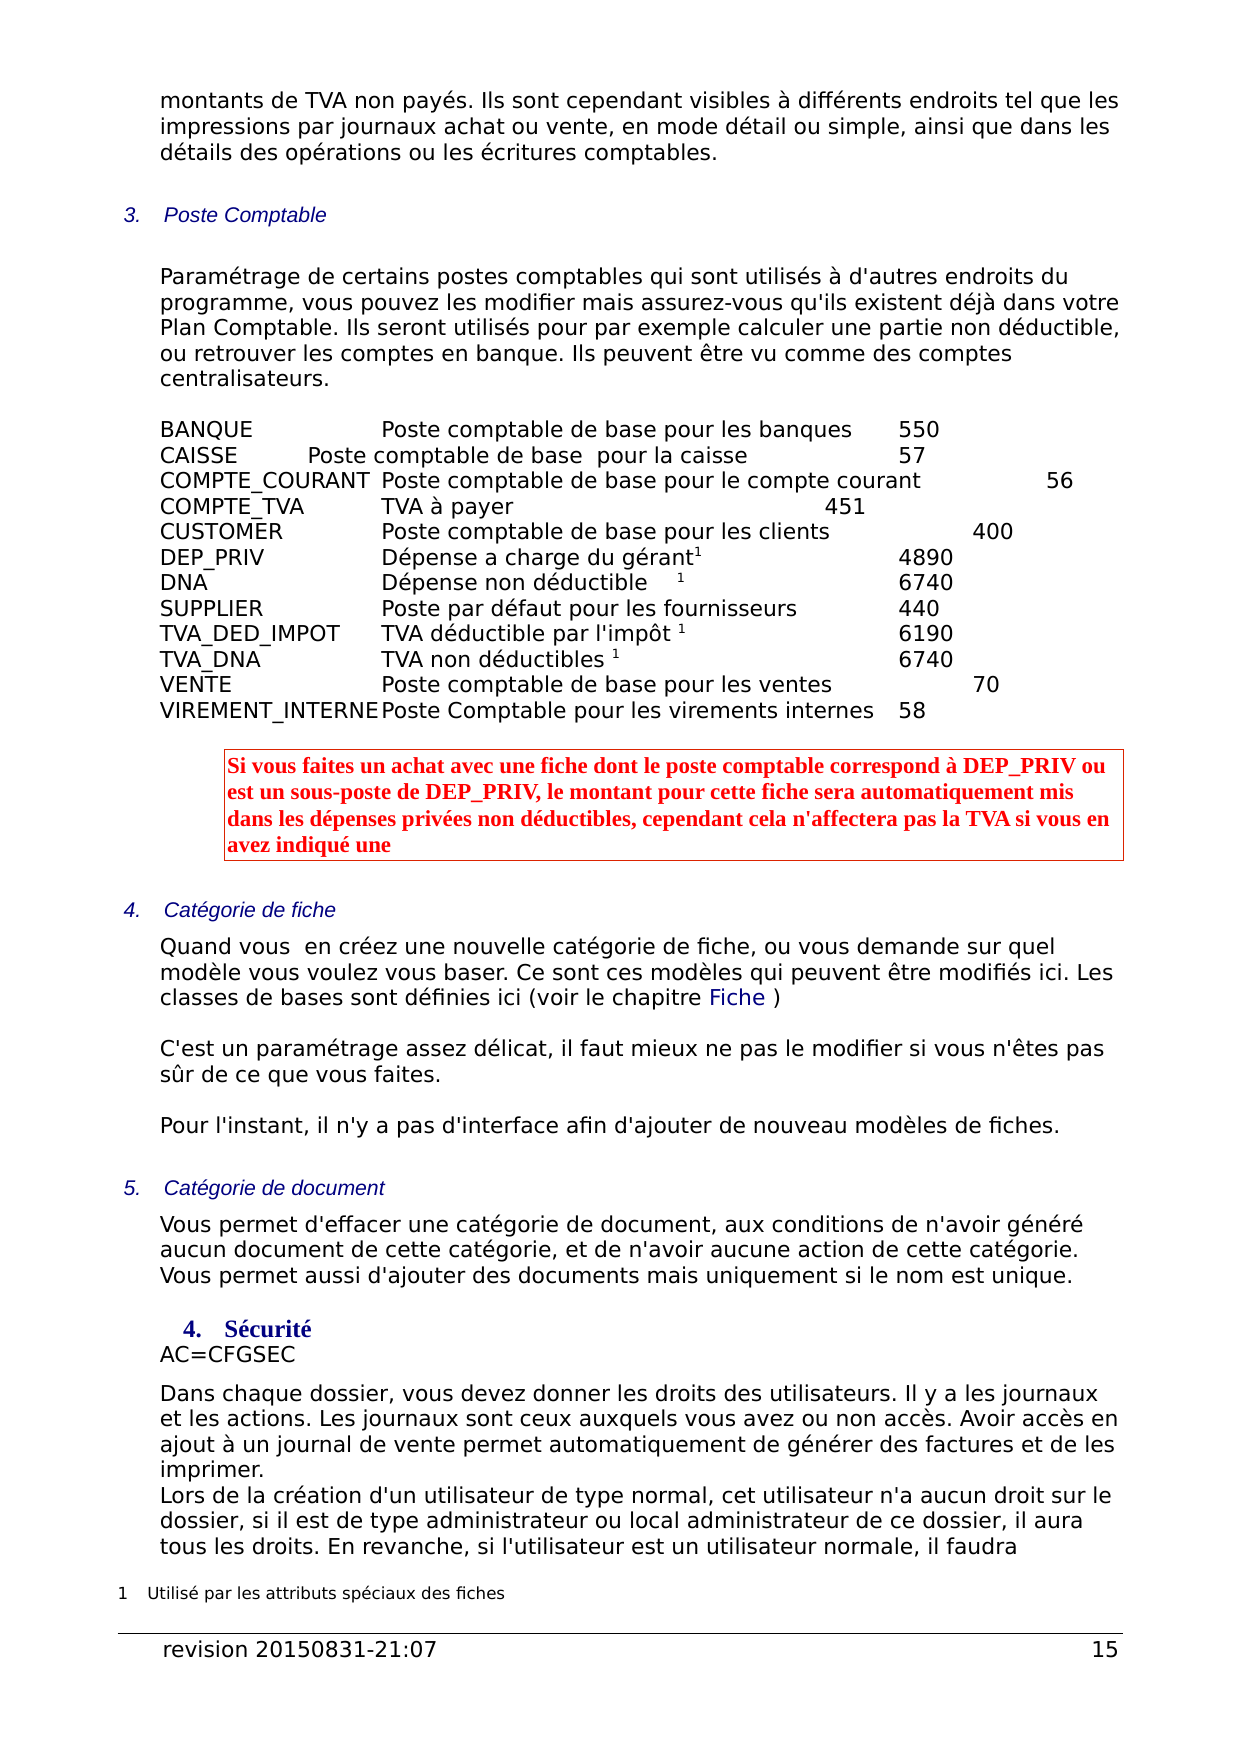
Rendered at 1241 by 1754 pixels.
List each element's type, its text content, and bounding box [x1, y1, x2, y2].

text DNA Dépense non déductible 1 6740 [159, 570, 1123, 596]
text AC=CFGSEC [159, 1343, 1123, 1368]
text COMPTE_TVA TVA à payer 451 [159, 494, 1123, 519]
subtitle Poste Comptable [117, 202, 1123, 227]
text COMPTE_COURANT Poste comptable de base pour le compte courant 56 [159, 468, 1123, 494]
text TVA_DED_IMPOT TVA déductible par l'impôt 1 6190 [159, 621, 1123, 647]
text C'est un paramétrage assez délicat, il faut mieux ne pas le modifier si vous n'êtes pas sûr de ce que vous faites. [159, 1036, 1123, 1087]
text Vous permet aussi d'ajouter des documents mais uniquement si le nom est unique. [159, 1263, 1123, 1288]
text montants de TVA non payés. Ils sont cependant visibles à différents endroits tel que les impressions par journaux achat ou vente, en mode détail ou simple, ainsi que dans les détails des opérations ou les écritures comptables. [159, 88, 1123, 165]
text Utilisé par les attributs spéciaux des fiches [117, 1584, 1123, 1603]
text Paramétrage de certains postes comptables qui sont utilisés à d'autres endroits du programme, vous pouvez les modifier mais assurez-vous qu'ils existent déjà dans votre Plan Comptable. Ils seront utilisés pour par exemple calculer une partie non déductible, ou retrouver les comptes en banque. Ils peuvent être vu comme des comptes centralisateurs. [159, 264, 1123, 392]
text Vous permet d'effacer une catégorie de document, aux conditions de n'avoir généré aucun document de cette catégorie, et de n'avoir aucune action de cette catégorie. [159, 1212, 1123, 1263]
text DEP_PRIV Dépense a charge du gérant 4890 [159, 545, 1123, 570]
text VENTE Poste comptable de base pour les ventes 70 [159, 672, 1123, 698]
text CAISSE Poste comptable de base pour la caisse 57 [159, 443, 1123, 468]
text VIREMENT_INTERNE Poste Comptable pour les virements internes 58 [159, 698, 1123, 723]
text SUPPLIER Poste par défaut pour les fournisseurs 440 [159, 596, 1123, 621]
text Quand vous en créez une nouvelle catégorie de fiche, ou vous demande sur quel modèle vous voulez vous baser. Ce sont ces modèles qui peuvent être modifiés ici. Les classes de bases sont définies ici (voir le chapitre Fiche ) [159, 934, 1123, 1011]
subtitle Catégorie de document [117, 1176, 1123, 1200]
subtitle Catégorie de fiche [117, 898, 1123, 922]
text Si vous faites un achat avec une fiche dont le poste comptable correspond à DEP_PRIV ou est un sous-poste de DEP_PRIV, le montant pour cette fiche sera automatiquement mis dans les dépenses privées non déductibles, cependant cela n'affectera pas la TVA si vous en avez indiqué une [225, 750, 1123, 860]
text TVA_DNA TVA non déductibles 1 6740 [159, 647, 1123, 672]
text Dans chaque dossier, vous devez donner les droits des utilisateurs. Il y a les journaux et les actions. Les journaux sont ceux auxquels vous avez ou non accès. Avoir accès en ajout à un journal de vente permet automatiquement de générer des factures et de les imprimer. [159, 1381, 1123, 1483]
text BANQUE Poste comptable de base pour les banques 550 [159, 417, 1123, 443]
text Lors de la création d'un utilisateur de type normal, cet utilisateur n'a aucun droit sur le dossier, si il est de type administrateur ou local administrateur de ce dossier, il aura tous les droits. En revanche, si l'utilisateur est un utilisateur normale, il faudra [159, 1483, 1123, 1559]
subtitle Sécurité [177, 1314, 1123, 1343]
text Pour l'instant, il n'y a pas d'interface afin d'ajouter de nouveau modèles de fiches. [159, 1113, 1123, 1138]
text CUSTOMER Poste comptable de base pour les clients 400 [159, 519, 1123, 545]
